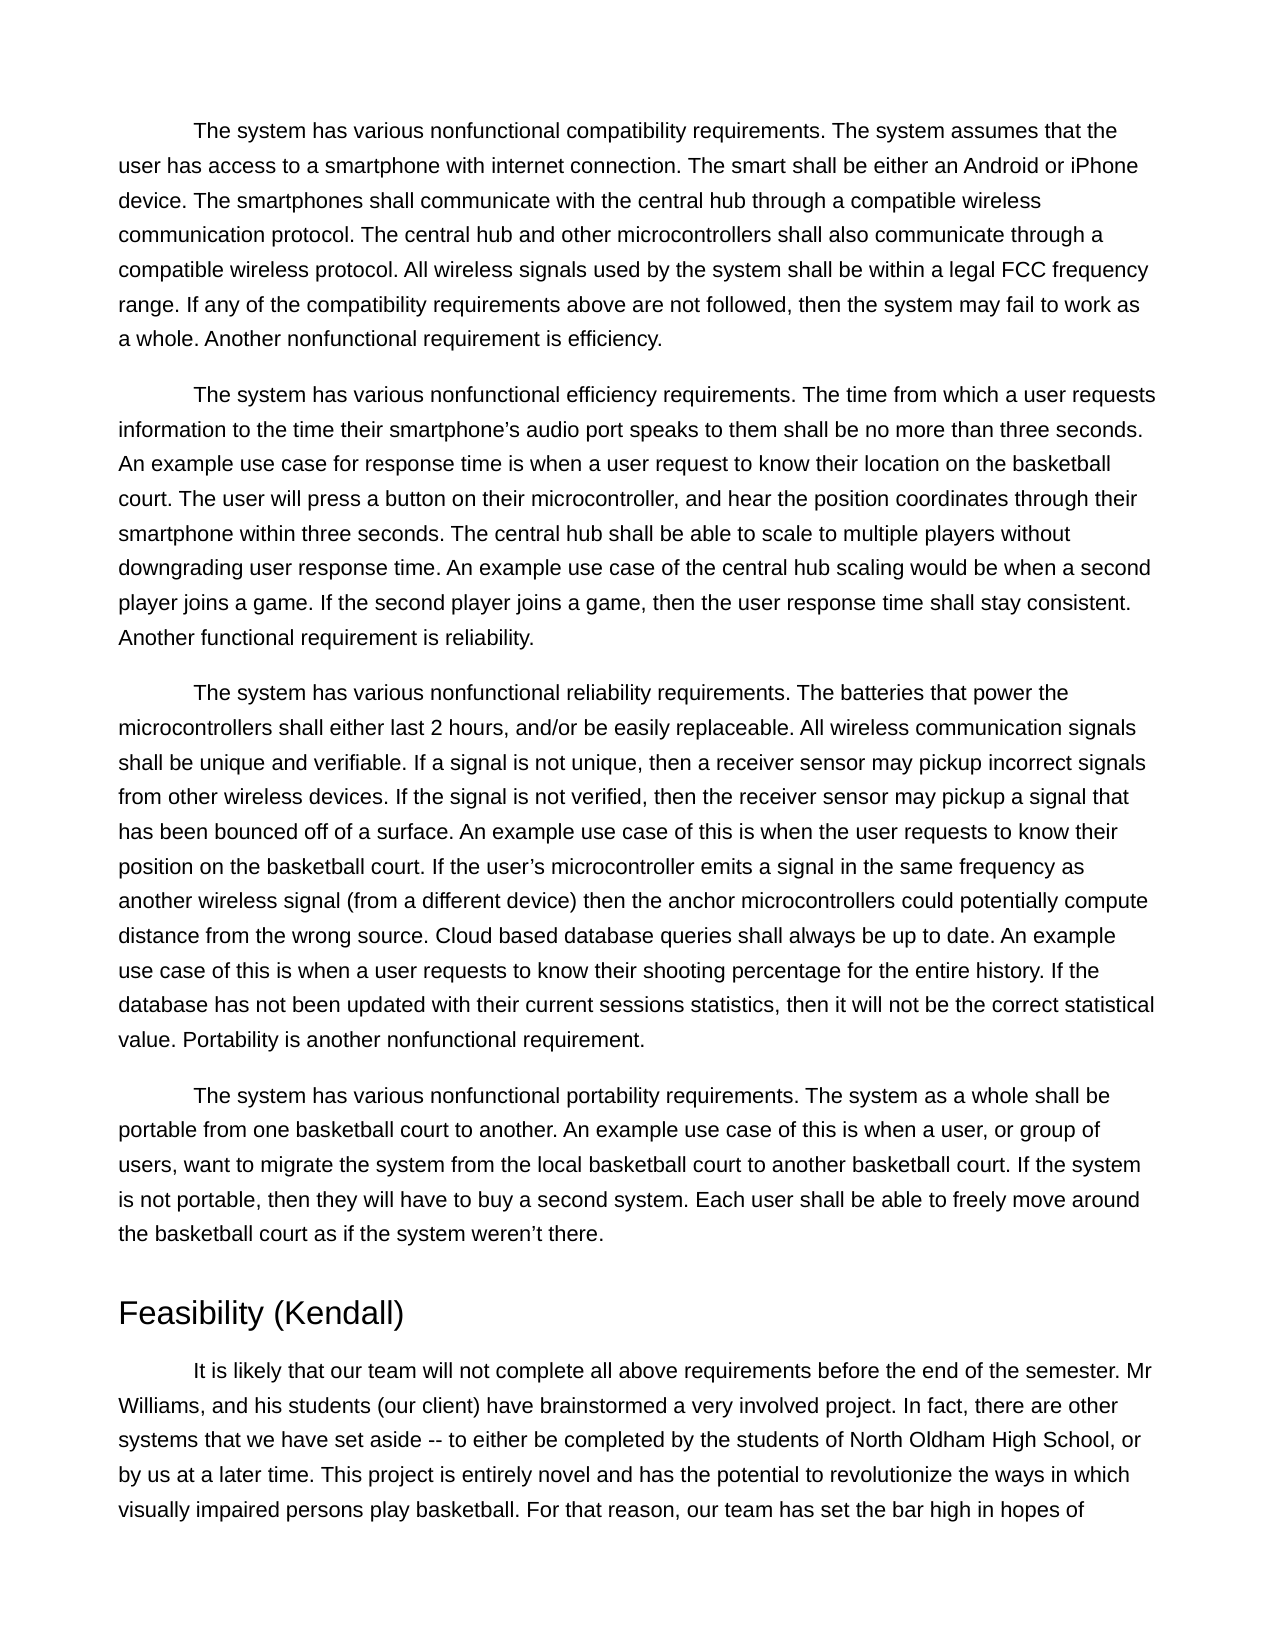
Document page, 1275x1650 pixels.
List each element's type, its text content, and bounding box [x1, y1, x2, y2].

text The system has various nonfunctional reliability requirements. The batteries that power the microcontrollers shall either last 2 hours, and/or be easily replaceable. All wireless communication signals shall be unique and verifiable. If a signal is not unique, then a receiver sensor may pickup incorrect signals from other wireless devices. If the signal is not verified, then the receiver sensor may pickup a signal that has been bounced off of a surface. An example use case of this is when the user requests to know their position on the basketball court. If the user’s microcontroller emits a signal in the same frequency as another wireless signal (from a different device) then the anchor microcontrollers could potentially compute distance from the wrong source. Cloud based database queries shall always be up to date. An example use case of this is when a user requests to know their shooting percentage for the entire history. If the database has not been updated with their current sessions statistics, then it will not be the correct statistical value. Portability is another nonfunctional requirement. [118, 680, 1157, 1052]
text The system has various nonfunctional compatibility requirements. The system assumes that the user has access to a smartphone with internet connection. The smart shall be either an Android or iPhone device. The smartphones shall communicate with the central hub through a compatible wireless communication protocol. The central hub and other microcontrollers shall also communicate through a compatible wireless protocol. All wireless signals used by the system shall be within a legal FCC frequency range. If any of the compatibility requirements above are not followed, then the system may fail to work as a whole. Another nonfunctional requirement is efficiency. [118, 118, 1157, 351]
text The system has various nonfunctional portability requirements. The system as a whole shall be portable from one basketball court to another. An example use case of this is when a user, or group of users, want to migrate the system from the local basketball court to another basketball court. If the system is not portable, then they will have to buy a second system. Each user shall be able to freely move around the basketball court as if the system weren’t there. [118, 1082, 1157, 1246]
subtitle Feasibility (Kendall) [118, 1293, 1157, 1331]
text The system has various nonfunctional efficiency requirements. The time from which a user requests information to the time their smartphone’s audio port speaks to them shall be no more than three seconds. An example use case for response time is when a user request to know their location on the basketball court. The user will press a button on their microcontroller, and hear the position coordinates through their smartphone within three seconds. The central hub shall be able to scale to multiple players without downgrading user response time. An example use case of the central hub scaling would be when a second player joins a game. If the second player joins a game, then the user response time shall stay consistent. Another functional requirement is reliability. [118, 382, 1157, 650]
text It is likely that our team will not complete all above requirements before the end of the semester. Mr Williams, and his students (our client) have brainstormed a very involved project. In fact, there are other systems that we have set aside -- to either be completed by the students of North Oldham High School, or by us at a later time. This project is entirely novel and has the potential to revolutionize the ways in which visually impaired persons play basketball. For that reason, our team has set the bar high in hopes of [118, 1358, 1157, 1522]
